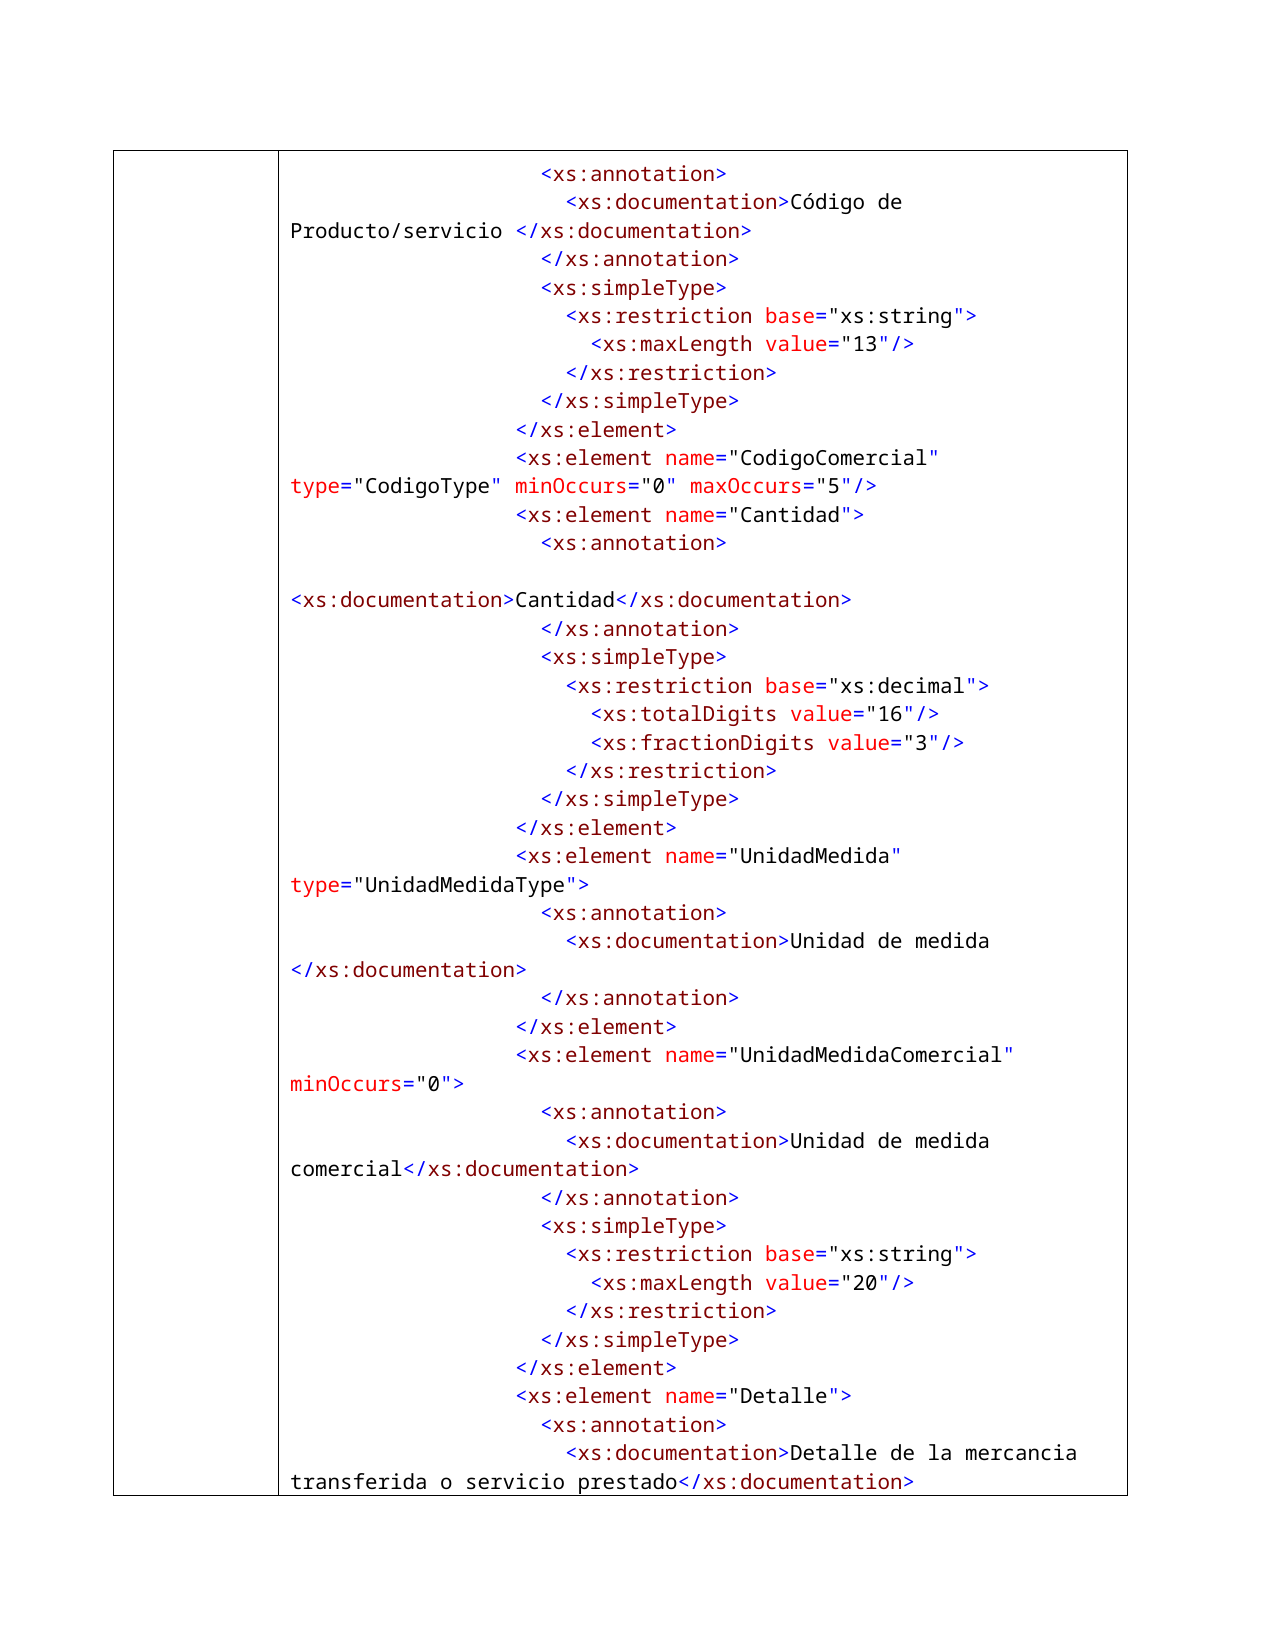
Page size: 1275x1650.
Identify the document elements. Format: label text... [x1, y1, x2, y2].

table_cell <xs:annotation> <xs:documentation>Código de Producto/servicio </xs:documentation> </xs:annotation> <xs:simpleType> <xs:restriction base="xs:string"> <xs:maxLength value="13"/> </xs:restriction> </xs:simpleType> </xs:element> <xs:element name="CodigoComercial" type="CodigoType" minOccurs="0" maxOccurs="5"/> <xs:element name="Cantidad"> <xs:annotation> <xs:documentation>Cantidad</xs:documentation> </xs:annotation> <xs:simpleType> <xs:restriction base="xs:decimal"> <xs:totalDigits value="16"/> <xs:fractionDigits value="3"/> </xs:restriction> </xs:simpleType> </xs:element> <xs:element name="UnidadMedida" type="UnidadMedidaType"> <xs:annotation> <xs:documentation>Unidad de medida </xs:documentation> </xs:annotation> </xs:element> <xs:element name="UnidadMedidaComercial" minOccurs="0"> <xs:annotation> <xs:documentation>Unidad de medida comercial</xs:documentation> </xs:annotation> <xs:simpleType> <xs:restriction base="xs:string"> <xs:maxLength value="20"/> </xs:restriction> </xs:simpleType> </xs:element> <xs:element name="Detalle"> <xs:annotation> <xs:documentation>Detalle de la mercancia transferida o servicio prestado</xs:documentation> [279, 151, 1127, 1495]
table_cell [114, 151, 278, 1495]
